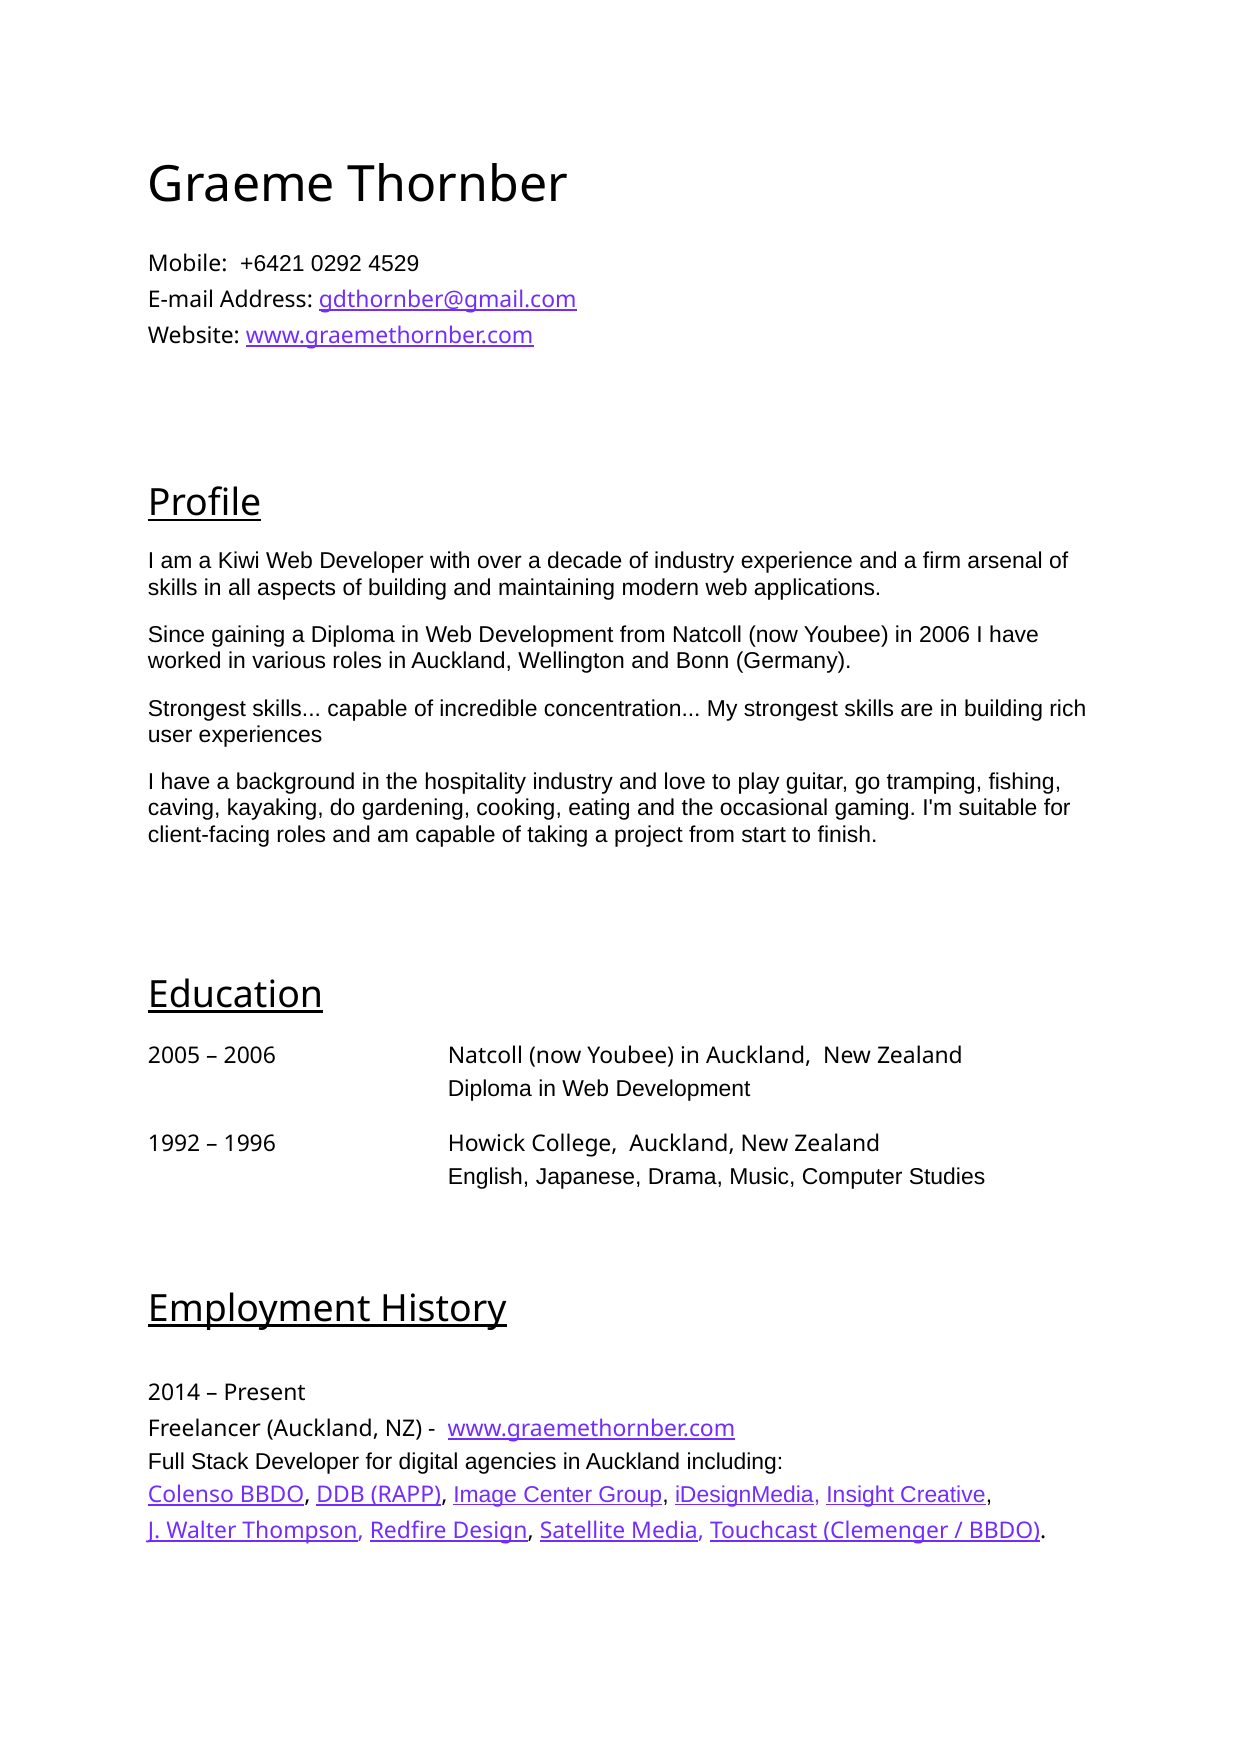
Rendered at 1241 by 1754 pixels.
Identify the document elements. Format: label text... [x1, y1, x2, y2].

text 2005 – 2006 Natcoll (now Youbee) in Auckland, New Zealand [148, 1039, 1093, 1070]
text Strongest skills... capable of incredible concentration... My strongest skills are in building rich user experiences [148, 694, 1093, 747]
text Diploma in Web Development [148, 1075, 1093, 1101]
text Education [148, 967, 1093, 1018]
text 2014 – Present [148, 1376, 1093, 1407]
text English, Japanese, Drama, Music, Computer Studies [148, 1163, 1093, 1189]
text Mobile: +6421 0292 4529 [148, 247, 1093, 278]
text Since gaining a Diploma in Web Development from Natcoll (now Youbee) in 2006 I have worked in various roles in Auckland, Wellington and Bonn (Germany). [148, 621, 1093, 674]
text J. Walter Thompson, Redfire Design, Satellite Media, Touchcast (Clemenger / BBDO). [148, 1514, 1093, 1545]
text Freelancer (Auckland, NZ) - www.graemethornber.com [148, 1412, 1093, 1443]
text Full Stack Developer for digital agencies in Auckland including: [148, 1448, 1093, 1474]
text Employment History [148, 1281, 1093, 1332]
text 1992 – 1996 Howick College, Auckland, New Zealand [148, 1127, 1093, 1158]
text Website: www.graemethornber.com [148, 319, 1093, 350]
text Graeme Thornber [148, 148, 1093, 216]
text Profile [148, 476, 1093, 527]
text I have a background in the hospitality industry and love to play guitar, go tramping, fishing, caving, kayaking, do gardening, cooking, eating and the occasional gaming. I'm suitable for client-facing roles and am capable of taking a project from start to finish. [148, 768, 1093, 847]
text I am a Kiwi Web Developer with over a decade of industry experience and a firm arsenal of skills in all aspects of building and maintaining modern web applications. [148, 547, 1093, 600]
text E-mail Address: gdthornber@gmail.com [148, 283, 1093, 314]
text Colenso BBDO, DDB (RAPP), Image Center Group, iDesignMedia, Insight Creative, [148, 1478, 1093, 1509]
